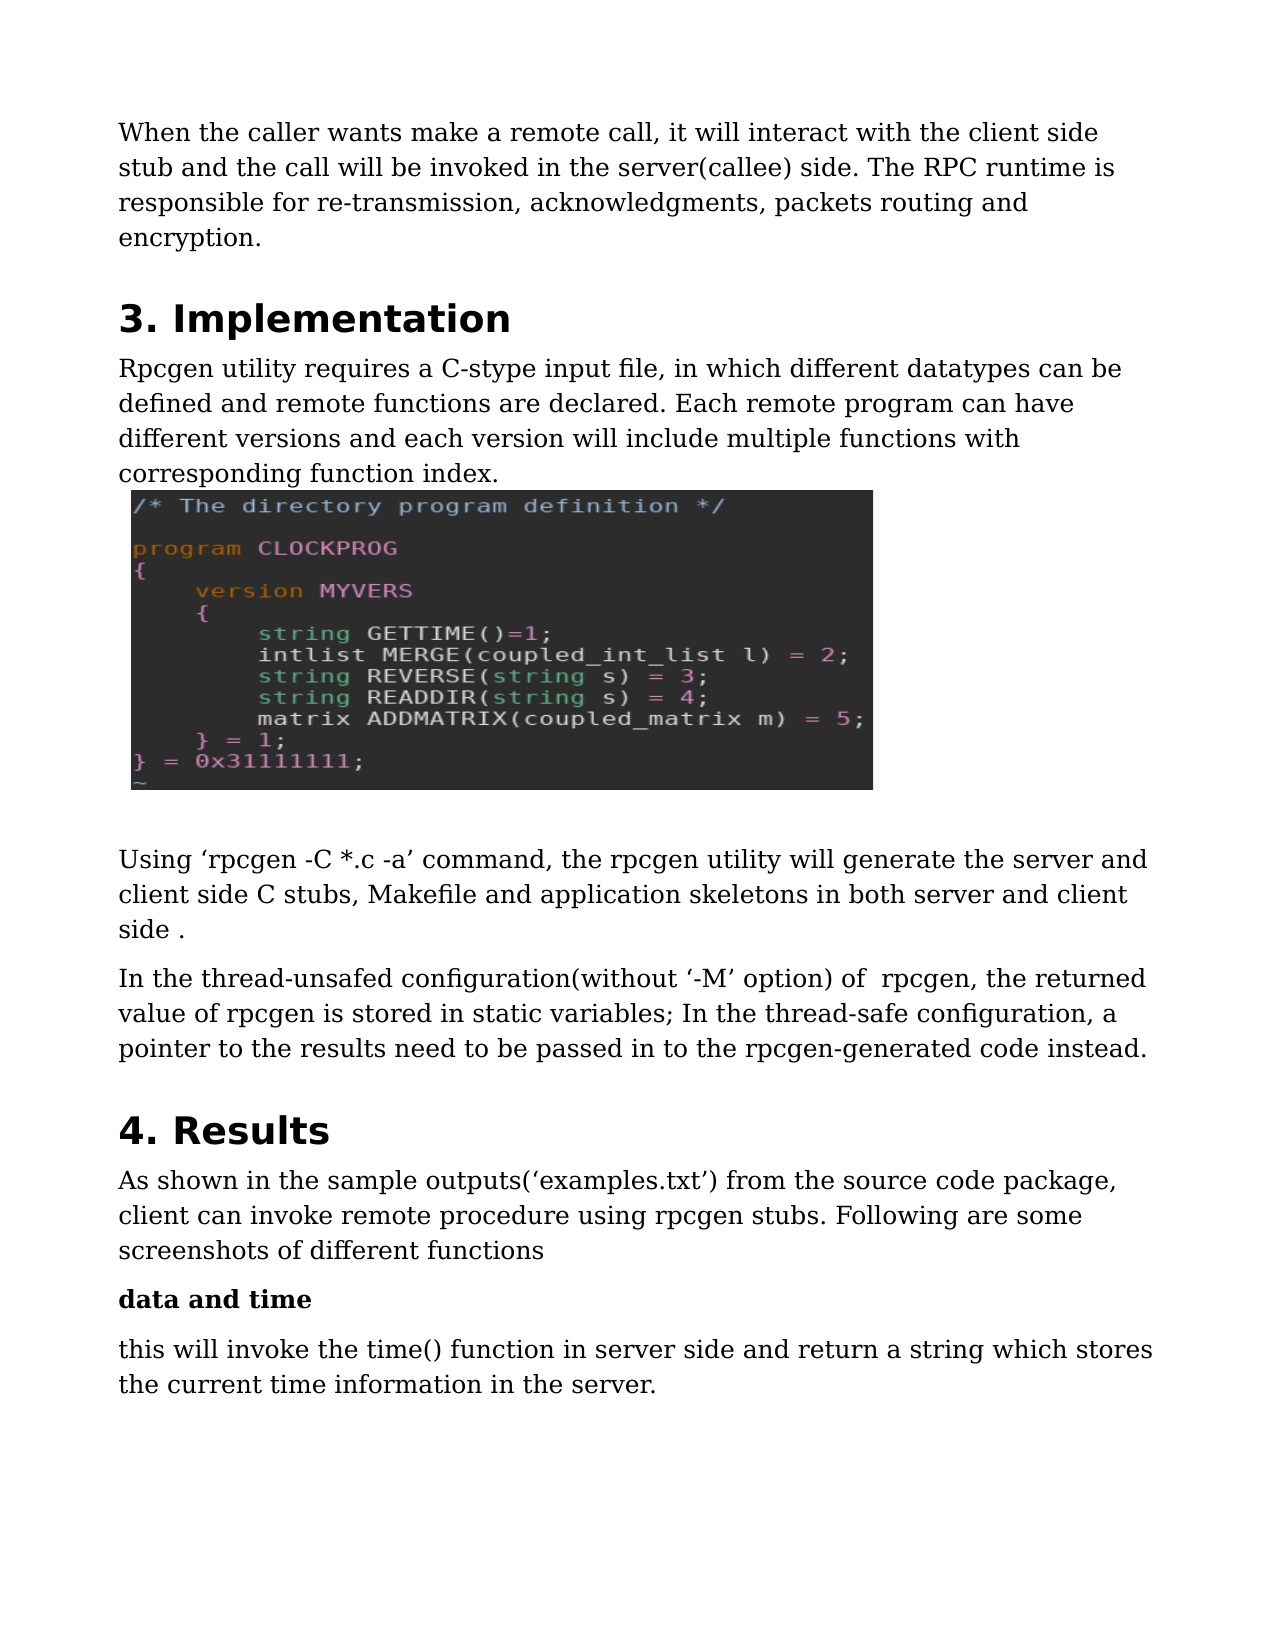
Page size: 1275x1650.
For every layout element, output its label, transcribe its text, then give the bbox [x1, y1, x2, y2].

picture [131, 490, 874, 790]
text When the caller wants make a remote call, it will interact with the client side stub and the call will be invoked in the server(callee) side. The RPC runtime is responsible for re-transmission, acknowledgments, packets routing and encryption. [118, 118, 1157, 252]
subtitle 4. Results [118, 1109, 1157, 1153]
text As shown in the sample outputs(‘examples.txt’) from the source code package, client can invoke remote procedure using rpcgen stubs. Following are some screenshots of different functions [118, 1166, 1157, 1265]
text In the thread-unsafed configuration(without ‘-M’ option) of rpcgen, the returned value of rpcgen is stored in static variables; In the thread-safe configuration, a pointer to the results need to be passed in to the rpcgen-generated code instead. [118, 964, 1157, 1064]
text data and time [118, 1285, 1157, 1315]
text Using ‘rpcgen -C *.c -a’ command, the rpcgen utility will generate the server and client side C stubs, Makefile and application skeletons in both server and client side . [118, 845, 1157, 944]
text this will invoke the time() function in server side and return a string which stores the current time information in the server. [118, 1335, 1157, 1399]
text Rpcgen utility requires a C-stype input file, in which different datatypes can be defined and remote functions are declared. Each remote program can have different versions and each version will include multiple functions with corresponding function index. [118, 354, 1157, 488]
subtitle 3. Implementation [118, 298, 1157, 342]
